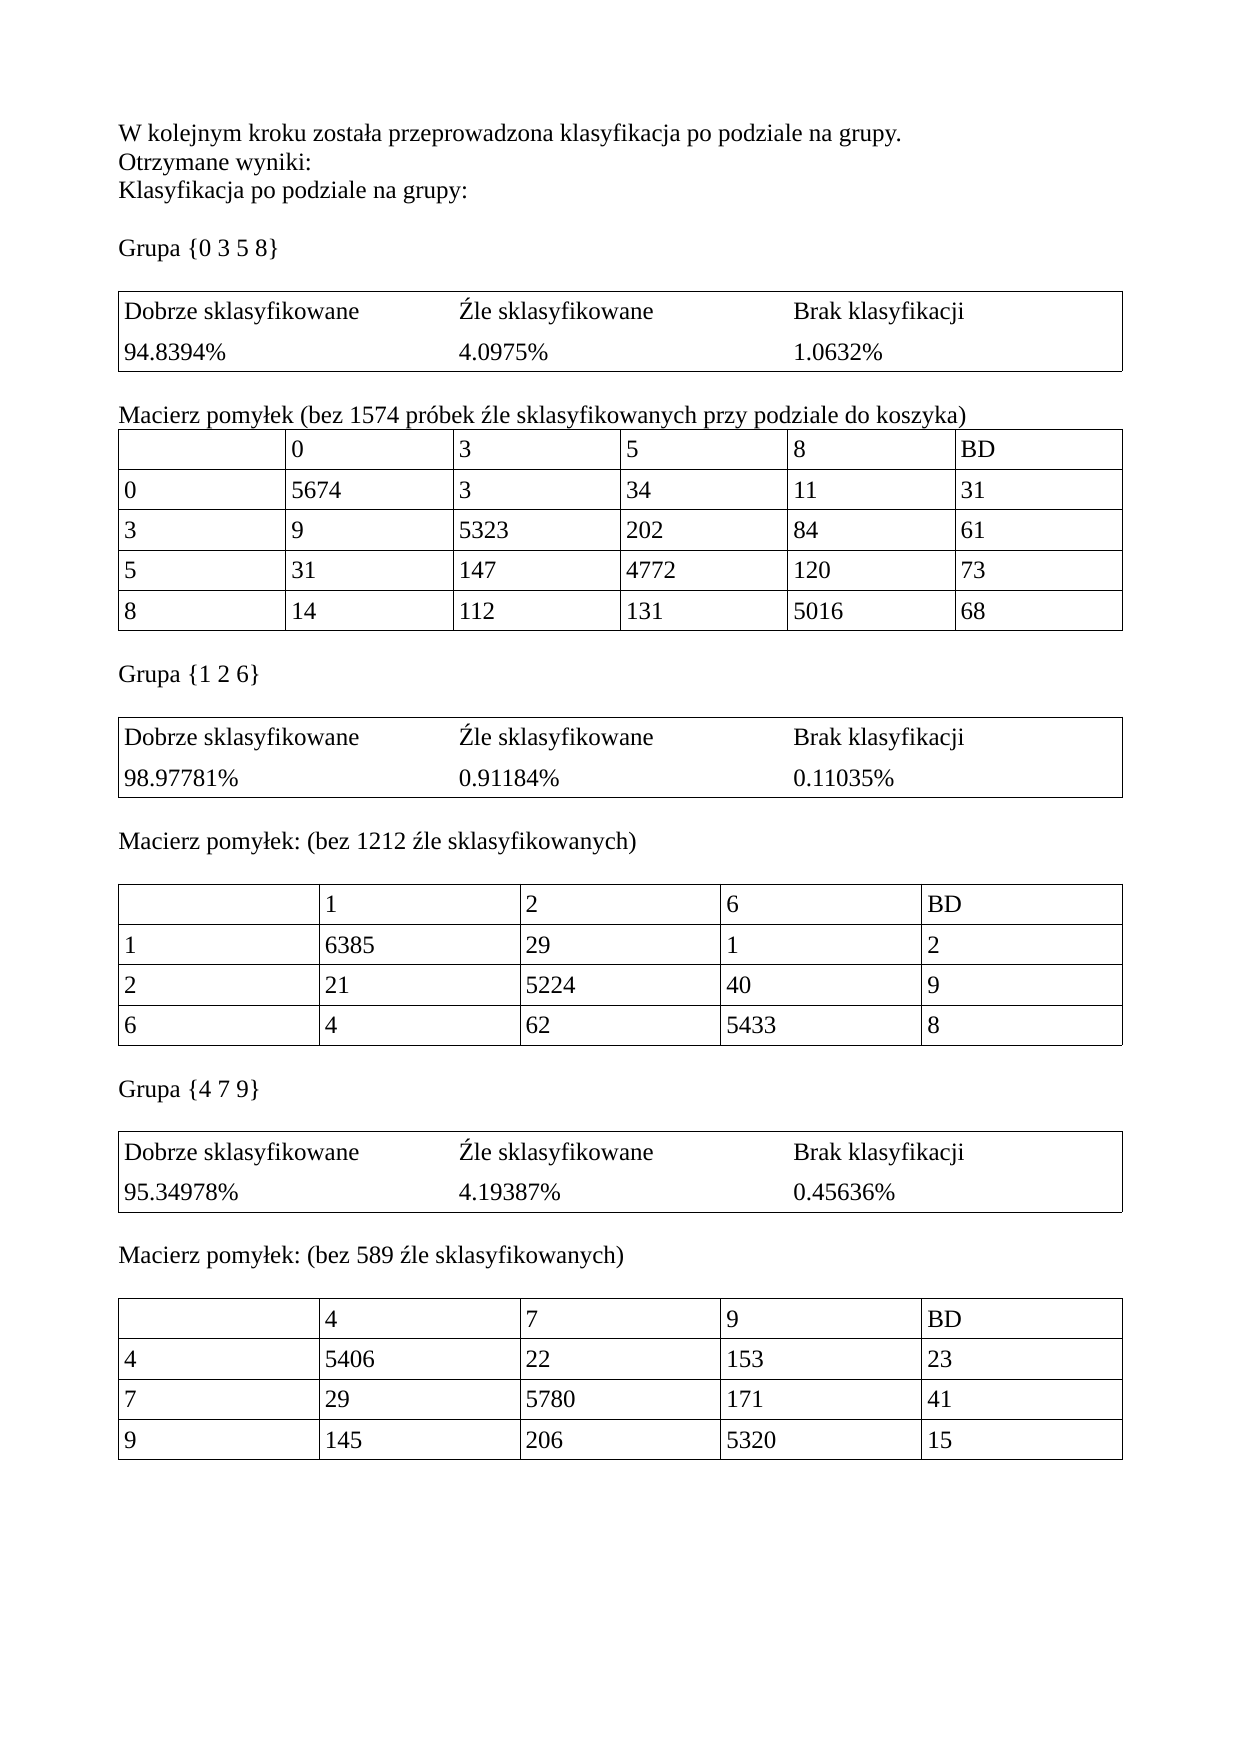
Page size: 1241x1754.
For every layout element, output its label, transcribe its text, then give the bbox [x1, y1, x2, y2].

table_cell 0.91184% [453, 757, 787, 797]
table_cell 11 [788, 470, 955, 509]
table_cell 4.19387% [453, 1171, 787, 1212]
table_cell 14 [286, 591, 453, 630]
table_header 2 [521, 885, 720, 924]
table_cell 120 [788, 551, 955, 590]
table_cell 22 [521, 1339, 720, 1379]
table_header 8 [788, 430, 955, 469]
table_cell 0.11035% [788, 757, 1122, 797]
table_header BD [922, 885, 1122, 924]
table_cell 5323 [454, 510, 620, 550]
table_cell 4 [320, 1006, 520, 1045]
table_cell 7 [119, 1380, 319, 1419]
table_cell 15 [922, 1420, 1122, 1459]
table_header Źle sklasyfikowane [453, 292, 787, 331]
table_cell 61 [956, 510, 1122, 550]
table_header [119, 1299, 319, 1338]
table_cell 3 [119, 510, 285, 550]
table_header Dobrze sklasyfikowane [119, 292, 453, 331]
table_cell 31 [956, 470, 1122, 509]
table_header Źle sklasyfikowane [453, 1132, 787, 1171]
table_header Dobrze sklasyfikowane [119, 718, 453, 757]
table_cell 29 [320, 1380, 520, 1419]
table_header 4 [320, 1299, 520, 1338]
table_cell 2 [922, 925, 1122, 964]
table_cell 5224 [521, 965, 720, 1004]
table_header Brak klasyfikacji [788, 1132, 1122, 1171]
table_cell 94.8394% [119, 331, 453, 371]
table_cell 5433 [721, 1006, 921, 1045]
text Grupa {0 3 5 8} [118, 233, 1122, 262]
table_cell 1 [119, 925, 319, 964]
text Grupa {1 2 6} [118, 659, 1122, 688]
table_header BD [922, 1299, 1122, 1338]
table_header 6 [721, 885, 921, 924]
table_header Brak klasyfikacji [788, 292, 1122, 331]
table_header Brak klasyfikacji [788, 718, 1122, 757]
table_header 7 [521, 1299, 720, 1338]
table_cell 112 [454, 591, 620, 630]
table_cell 29 [521, 925, 720, 964]
table_cell 1 [721, 925, 921, 964]
table_cell 21 [320, 965, 520, 1004]
table_header 3 [454, 430, 620, 469]
table_cell 4.0975% [453, 331, 787, 371]
table_cell 5406 [320, 1339, 520, 1379]
table_cell 9 [286, 510, 453, 550]
table_header 0 [286, 430, 453, 469]
table_cell 5780 [521, 1380, 720, 1419]
table_header Dobrze sklasyfikowane [119, 1132, 453, 1171]
table_cell 5016 [788, 591, 955, 630]
table_cell 8 [922, 1006, 1122, 1045]
table_cell 9 [119, 1420, 319, 1459]
table_cell 4772 [621, 551, 787, 590]
table_cell 31 [286, 551, 453, 590]
table_cell 8 [119, 591, 285, 630]
table_cell 145 [320, 1420, 520, 1459]
table_cell 95.34978% [119, 1171, 453, 1212]
table_header Źle sklasyfikowane [453, 718, 787, 757]
text Macierz pomyłek: (bez 589 źle sklasyfikowanych) [118, 1241, 1122, 1269]
table_cell 41 [922, 1380, 1122, 1419]
table_cell 23 [922, 1339, 1122, 1379]
table_header 1 [320, 885, 520, 924]
table_cell 5320 [721, 1420, 921, 1459]
table_cell 131 [621, 591, 787, 630]
table_cell 206 [521, 1420, 720, 1459]
table_cell 202 [621, 510, 787, 550]
table_cell 5674 [286, 470, 453, 509]
text Macierz pomyłek (bez 1574 próbek źle sklasyfikowanych przy podziale do koszyka) [118, 400, 1122, 429]
table_cell 2 [119, 965, 319, 1004]
table_header 9 [721, 1299, 921, 1338]
table_cell 98.97781% [119, 757, 453, 797]
text Klasyfikacja po podziale na grupy: [118, 176, 1122, 204]
table_cell 62 [521, 1006, 720, 1045]
table_cell 3 [454, 470, 620, 509]
table_cell 68 [956, 591, 1122, 630]
table_header [119, 430, 285, 469]
table_cell 5 [119, 551, 285, 590]
text W kolejnym kroku została przeprowadzona klasyfikacja po podziale na grupy. [118, 118, 1122, 147]
table_cell 4 [119, 1339, 319, 1379]
text Otrzymane wyniki: [118, 147, 1122, 176]
table_cell 9 [922, 965, 1122, 1004]
table_cell 73 [956, 551, 1122, 590]
table_header BD [956, 430, 1122, 469]
table_cell 0 [119, 470, 285, 509]
table_cell 40 [721, 965, 921, 1004]
table_cell 171 [721, 1380, 921, 1419]
table_cell 84 [788, 510, 955, 550]
table_cell 0.45636% [788, 1171, 1122, 1212]
text Macierz pomyłek: (bez 1212 źle sklasyfikowanych) [118, 826, 1122, 855]
table_header [119, 885, 319, 924]
table_cell 6 [119, 1006, 319, 1045]
table_cell 147 [454, 551, 620, 590]
table_cell 1.0632% [788, 331, 1122, 371]
table_cell 34 [621, 470, 787, 509]
text Grupa {4 7 9} [118, 1074, 1122, 1102]
table_cell 6385 [320, 925, 520, 964]
table_header 5 [621, 430, 787, 469]
table_cell 153 [721, 1339, 921, 1379]
